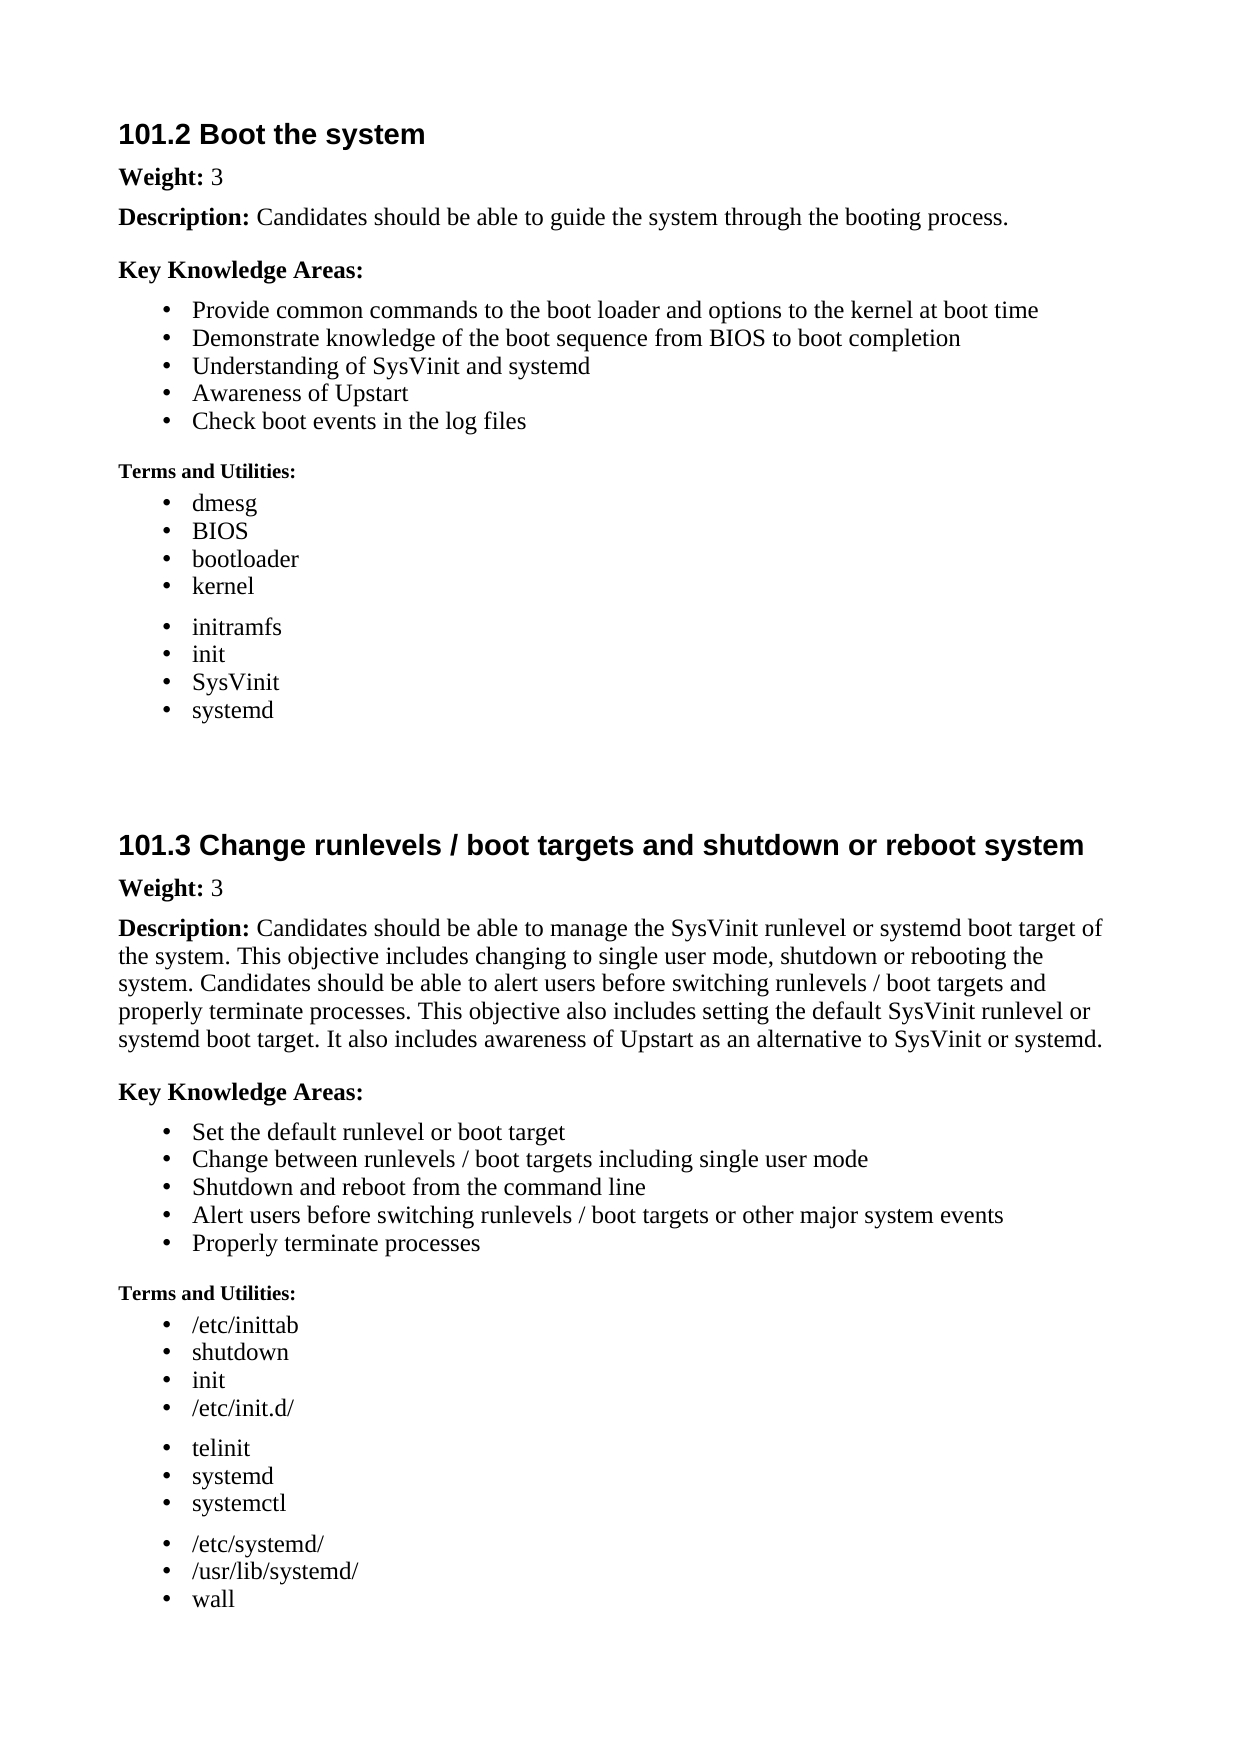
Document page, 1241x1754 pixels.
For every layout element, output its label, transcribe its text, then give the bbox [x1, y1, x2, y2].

list /etc/init.d/ [162, 1394, 1122, 1422]
list systemd [162, 1462, 1122, 1489]
list Shutdown and reboot from the command line [162, 1173, 1122, 1201]
list /etc/inittab [162, 1311, 1122, 1338]
list dmesg [162, 489, 1122, 517]
list init [162, 640, 1122, 668]
list Provide common commands to the boot loader and options to the kernel at boot time [162, 296, 1122, 324]
list Set the default runlevel or boot target [162, 1118, 1122, 1146]
text Weight: 3 [118, 874, 1122, 902]
list BIOS [162, 517, 1122, 545]
list systemd [162, 696, 1122, 723]
subtitle Terms and Utilities: [118, 460, 1122, 483]
subtitle 101.2 Boot the system [118, 118, 1122, 151]
subtitle 101.3 Change runlevels / boot targets and shutdown or reboot system [118, 829, 1122, 861]
list init [162, 1366, 1122, 1394]
subtitle Key Knowledge Areas: [118, 256, 1122, 284]
list shutdown [162, 1338, 1122, 1366]
subtitle Key Knowledge Areas: [118, 1078, 1122, 1105]
subtitle Terms and Utilities: [118, 1281, 1122, 1304]
list Properly terminate processes [162, 1229, 1122, 1256]
text Weight: 3 [118, 163, 1122, 191]
list SysVinit [162, 668, 1122, 696]
list bootloader [162, 545, 1122, 572]
list wall [162, 1585, 1122, 1613]
list /etc/systemd/ [162, 1530, 1122, 1557]
list systemctl [162, 1489, 1122, 1517]
list Change between runlevels / boot targets including single user mode [162, 1146, 1122, 1173]
list Understanding of SysVinit and systemd [162, 352, 1122, 379]
text Description: Candidates should be able to guide the system through the booting process. [118, 203, 1122, 231]
list Awareness of Upstart [162, 379, 1122, 407]
text Description: Candidates should be able to manage the SysVinit runlevel or systemd boot target of the system. This objective includes changing to single user mode, shutdown or rebooting the system. Candidates should be able to alert users before switching runlevels / boot targets and properly terminate processes. This objective also includes setting the default SysVinit runlevel or systemd boot target. It also includes awareness of Upstart as an alternative to SysVinit or systemd. [118, 914, 1122, 1053]
list telinit [162, 1434, 1122, 1462]
list Demonstrate knowledge of the boot sequence from BIOS to boot completion [162, 324, 1122, 352]
list initramfs [162, 613, 1122, 640]
list Alert users before switching runlevels / boot targets or other major system events [162, 1201, 1122, 1229]
list /usr/lib/systemd/ [162, 1557, 1122, 1585]
list kernel [162, 572, 1122, 600]
list Check boot events in the log files [162, 407, 1122, 435]
